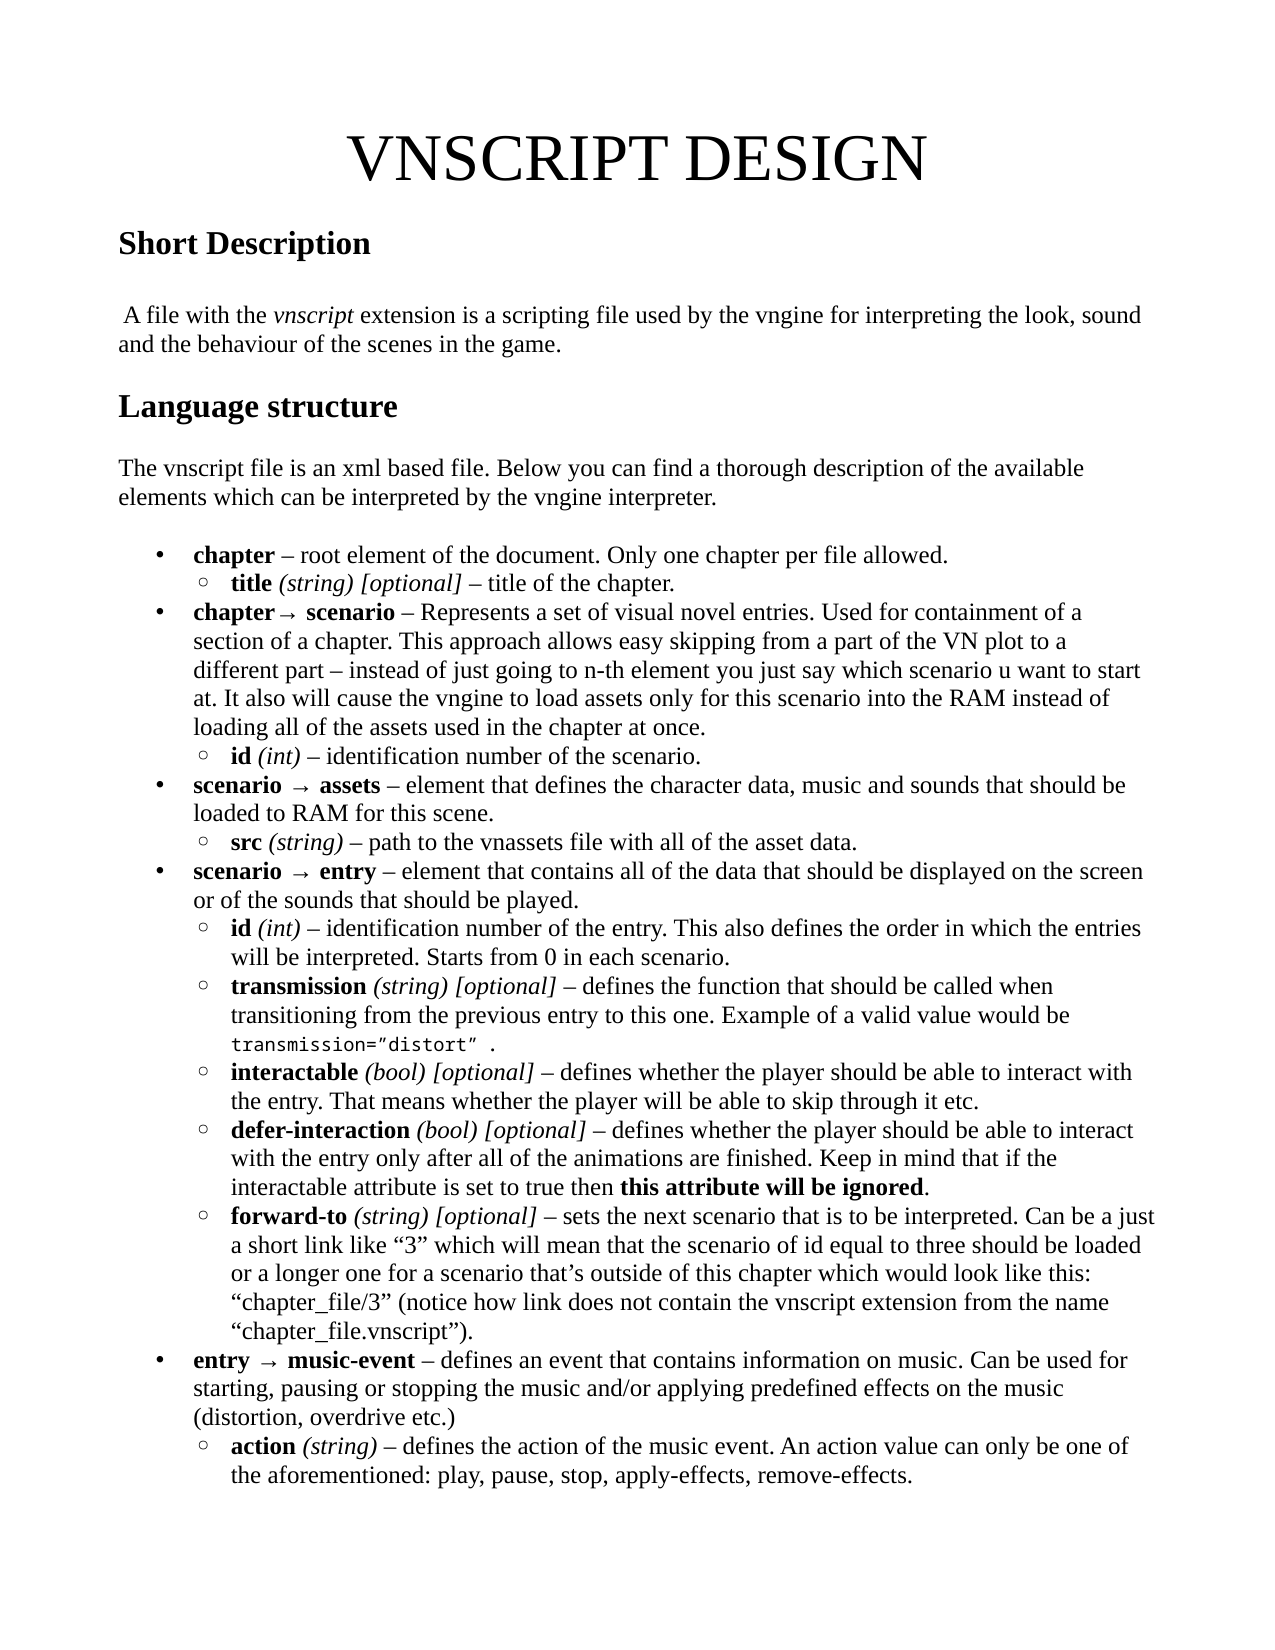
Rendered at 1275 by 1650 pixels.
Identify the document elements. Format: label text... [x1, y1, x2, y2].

list scenario → entry – element that contains all of the data that should be displayed on the screen or of the sounds that should be played. [156, 856, 1157, 913]
list id (int) – identification number of the scenario. [193, 741, 1157, 770]
list defer-interaction (bool) [optional] – defines whether the player should be able to interact with the entry only after all of the animations are finished. Keep in mind that if the interactable attribute is set to true then this attribute will be ignored. [193, 1115, 1157, 1201]
list scenario → assets – element that defines the character data, music and sounds that should be loaded to RAM for this scene. [156, 770, 1157, 827]
list title (string) [optional] – title of the chapter. [193, 568, 1157, 597]
list action (string) – defines the action of the music event. An action value can only be one of the aforementioned: play, pause, stop, apply-effects, remove-effects. [193, 1431, 1157, 1488]
text Language structure [118, 386, 1157, 425]
list entry → music-event – defines an event that contains information on music. Can be used for starting, pausing or stopping the music and/or applying predefined effects on the music (distortion, overdrive etc.) [156, 1345, 1157, 1431]
list forward-to (string) [optional] – sets the next scenario that is to be interpreted. Can be a just a short link like “3” which will mean that the scenario of id equal to three should be loaded or a longer one for a scenario that’s outside of this chapter which would look like this: “chapter_file/3” (notice how link does not contain the vnscript extension from the name “chapter_file.vnscript”). [193, 1201, 1157, 1345]
list chapter→ scenario – Represents a set of visual novel entries. Used for containment of a section of a chapter. This approach allows easy skipping from a part of the VN plot to a different part – instead of just going to n-th element you just say which scenario u want to start at. It also will cause the vngine to load assets only for this scenario into the RAM instead of loading all of the assets used in the chapter at once. [156, 597, 1157, 741]
text A file with the vnscript extension is a scripting file used by the vngine for interpreting the look, sound and the behaviour of the scenes in the game. [118, 300, 1157, 358]
list chapter – root element of the document. Only one chapter per file allowed. [156, 540, 1157, 568]
text Short Description [118, 223, 1157, 262]
text The vnscript file is an xml based file. Below you can find a thorough description of the available elements which can be interpreted by the vngine interpreter. [118, 453, 1157, 511]
list transmission (string) [optional] – defines the function that should be called when transitioning from the previous entry to this one. Example of a valid value would be transmission=”distort” . [193, 971, 1157, 1057]
text VNSCRIPT DESIGN [118, 118, 1157, 195]
list id (int) – identification number of the entry. This also defines the order in which the entries will be interpreted. Starts from 0 in each scenario. [193, 913, 1157, 971]
list src (string) – path to the vnassets file with all of the asset data. [193, 827, 1157, 856]
list interactable (bool) [optional] – defines whether the player should be able to interact with the entry. That means whether the player will be able to skip through it etc. [193, 1057, 1157, 1115]
